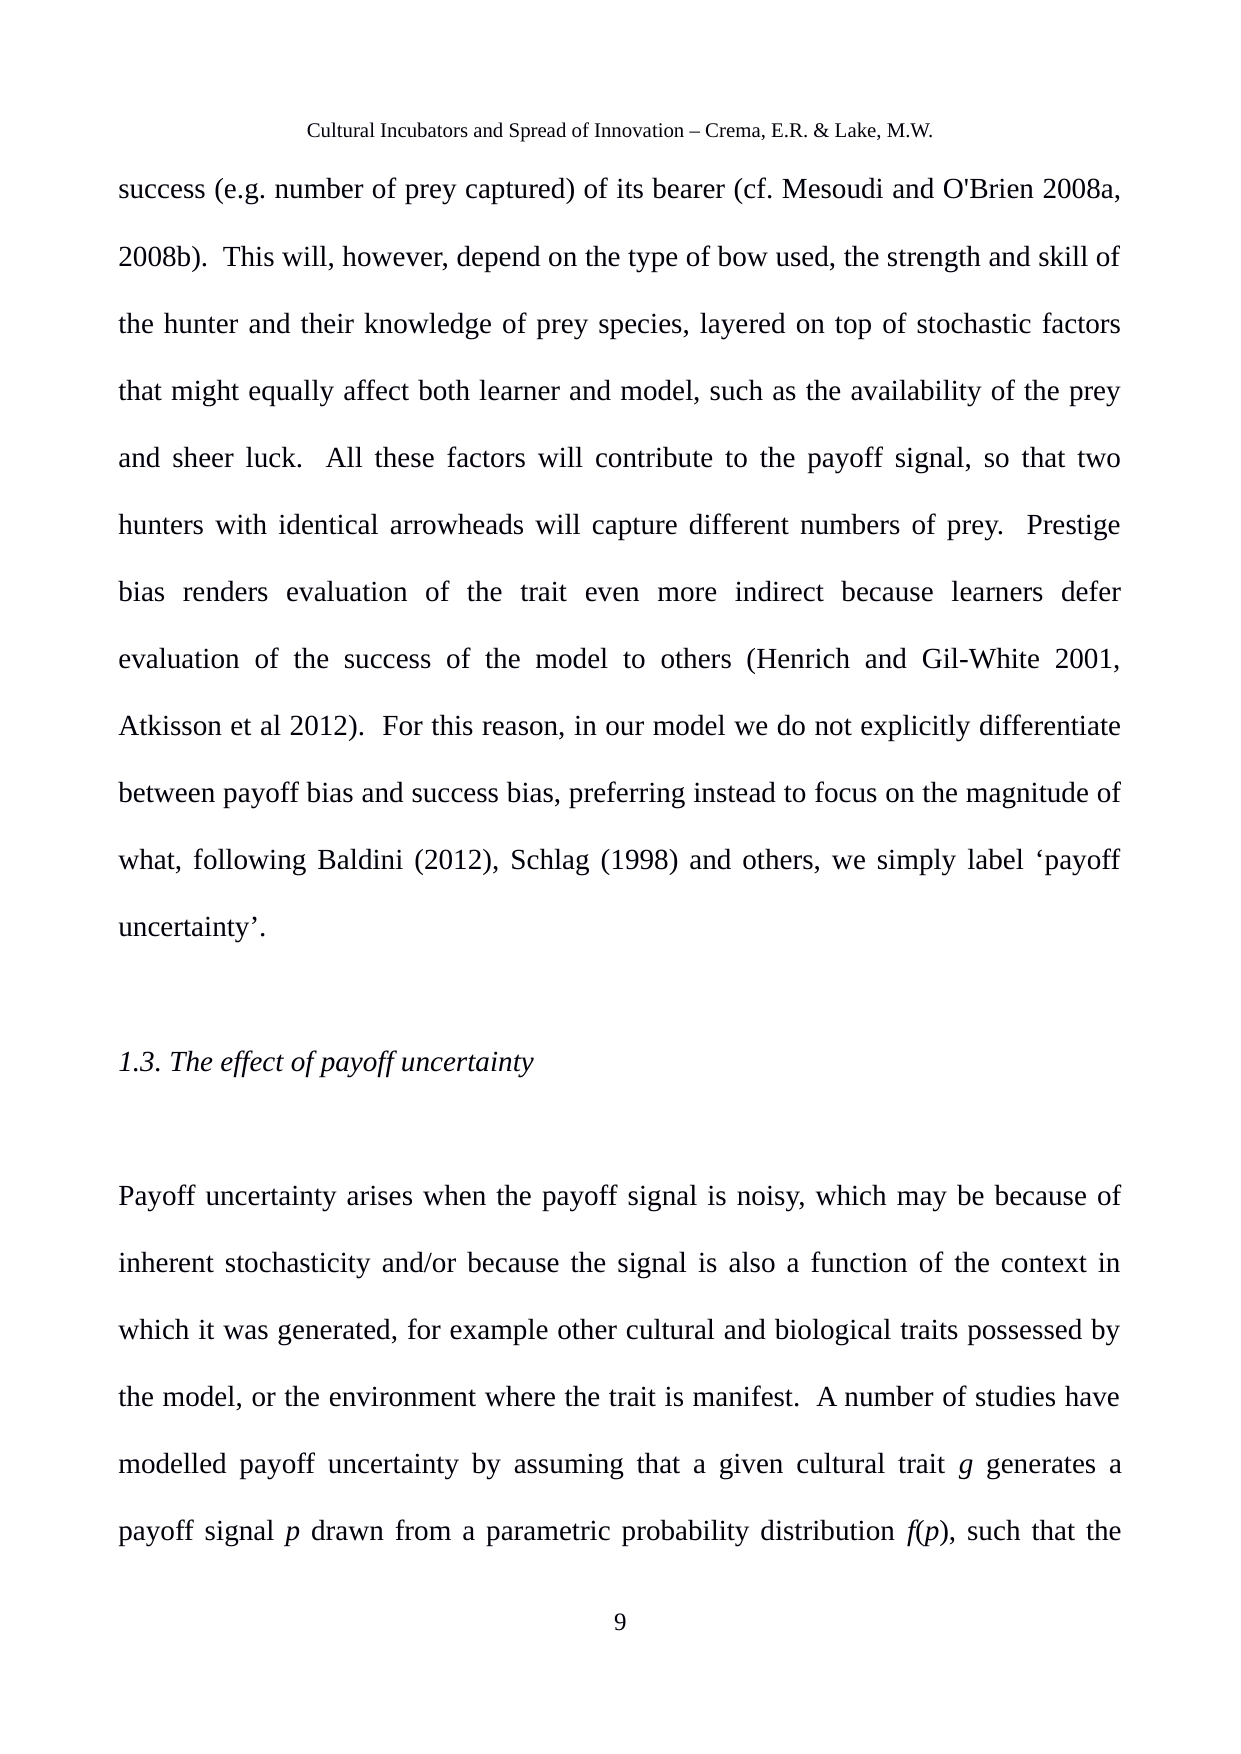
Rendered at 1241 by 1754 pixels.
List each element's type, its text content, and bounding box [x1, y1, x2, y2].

text 1.3. The effect of payoff uncertainty [118, 1044, 1122, 1077]
text success (e.g. number of prey captured) of its bearer (cf. Mesoudi and O'Brien 2008a, 2008b). This will, however, depend on the type of bow used, the strength and skill of the hunter and their knowledge of prey species, layered on top of stochastic factors that might equally affect both learner and model, such as the availability of the prey and sheer luck. All these factors will contribute to the payoff signal, so that two hunters with identical arrowheads will capture different numbers of prey. Prestige bias renders evaluation of the trait even more indirect because learners defer evaluation of the success of the model to others (Henrich and Gil-White 2001, Atkisson et al 2012). For this reason, in our model we do not explicitly differentiate between payoff bias and success bias, preferring instead to focus on the magnitude of what, following Baldini (2012), Schlag (1998) and others, we simply label ‘payoff uncertainty’. [118, 172, 1122, 943]
text Payoff uncertainty arises when the payoff signal is noisy, which may be because of inherent stochasticity and/or because the signal is also a function of the context in which it was generated, for example other cultural and biological traits possessed by the model, or the environment where the trait is manifest. A number of studies have modelled payoff uncertainty by assuming that a given cultural trait g generates a payoff signal p drawn from a parametric probability distribution f(p), such that the [118, 1178, 1122, 1547]
